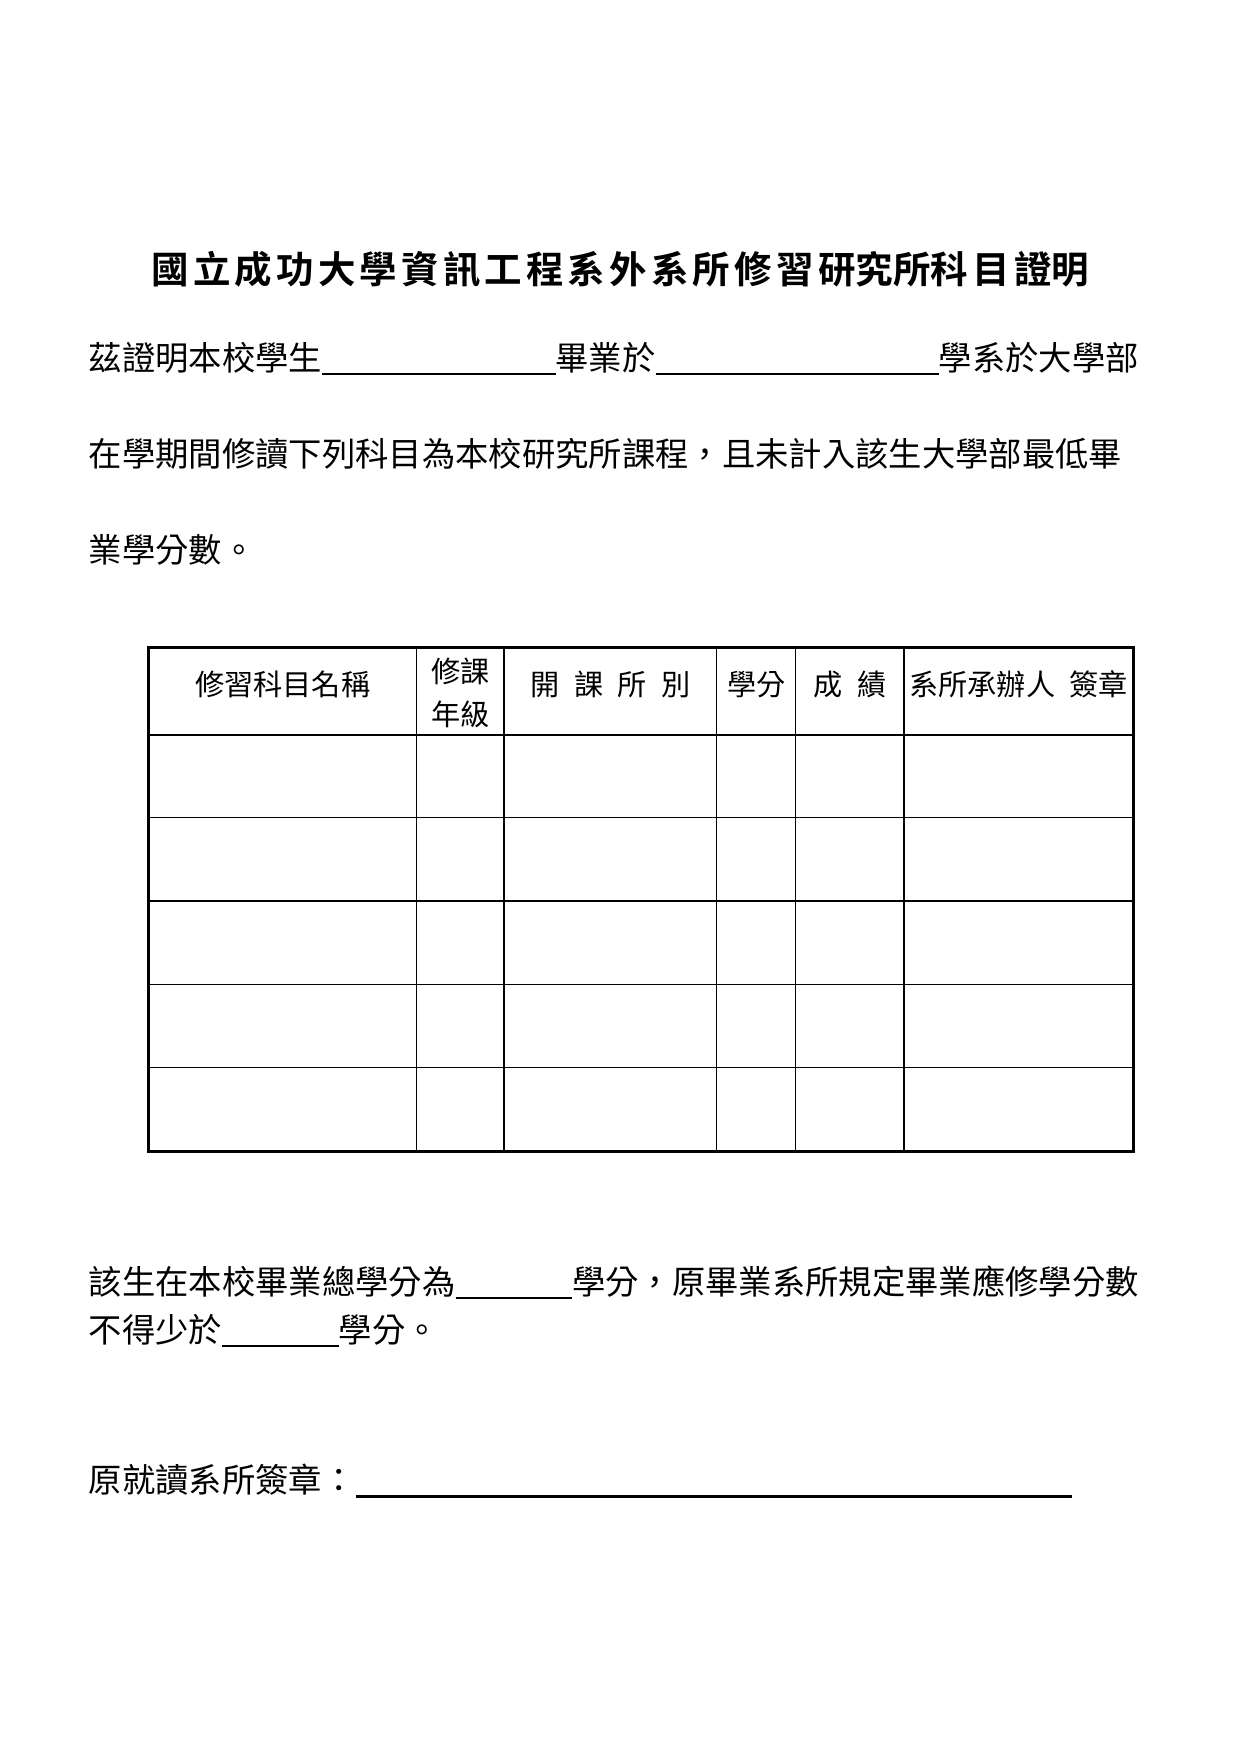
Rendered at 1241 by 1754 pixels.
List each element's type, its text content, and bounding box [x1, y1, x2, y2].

text 不得少於 學分。 [89, 1304, 1217, 1352]
table_cell [417, 736, 503, 817]
table_cell [717, 985, 795, 1067]
table_cell [150, 985, 416, 1067]
table_cell [905, 902, 1132, 983]
table_cell [796, 1068, 903, 1150]
text 該生在本校畢業總學分為 學分，原畢業系所規定畢業應修學分數 [89, 1255, 1217, 1304]
table_cell [417, 818, 503, 900]
table_cell [905, 818, 1132, 900]
table_cell [417, 902, 503, 983]
table_cell [417, 985, 503, 1067]
table_header 修習科目名稱 [150, 649, 416, 733]
table_header 成 績 [796, 649, 903, 733]
table_cell [505, 818, 716, 900]
table_cell [505, 1068, 716, 1150]
table_cell [417, 1068, 503, 1150]
table_cell [505, 902, 716, 983]
table_cell [150, 1068, 416, 1150]
table_cell [905, 985, 1132, 1067]
table_cell [905, 736, 1132, 817]
text 茲證明本校學生 畢業於 學系於大學部在學期間修讀下列科目為本校研究所課程，且未計入該生大學部最低畢業學分數。 [89, 331, 1152, 572]
table_cell [150, 736, 416, 817]
table_cell [505, 985, 716, 1067]
table_cell [905, 1068, 1132, 1150]
table_cell [150, 818, 416, 900]
table_cell [796, 736, 903, 817]
table_cell [505, 736, 716, 817]
table_header 系所承辦人 簽章 [905, 649, 1132, 733]
text 國立成功大學資訊工程系外系所修習研究所科目證明 [89, 239, 1152, 294]
table_header 學分 [717, 649, 795, 733]
table_cell [717, 1068, 795, 1150]
table_cell [717, 736, 795, 817]
table_header 開 課 所 別 [505, 649, 716, 733]
table_header 修課 年級 [417, 649, 503, 733]
table_cell [796, 985, 903, 1067]
table_cell [150, 902, 416, 983]
table_cell [796, 902, 903, 983]
table_cell [796, 818, 903, 900]
table_cell [717, 818, 795, 900]
table_cell [717, 902, 795, 983]
text 原就讀系所簽章： [89, 1454, 1217, 1502]
